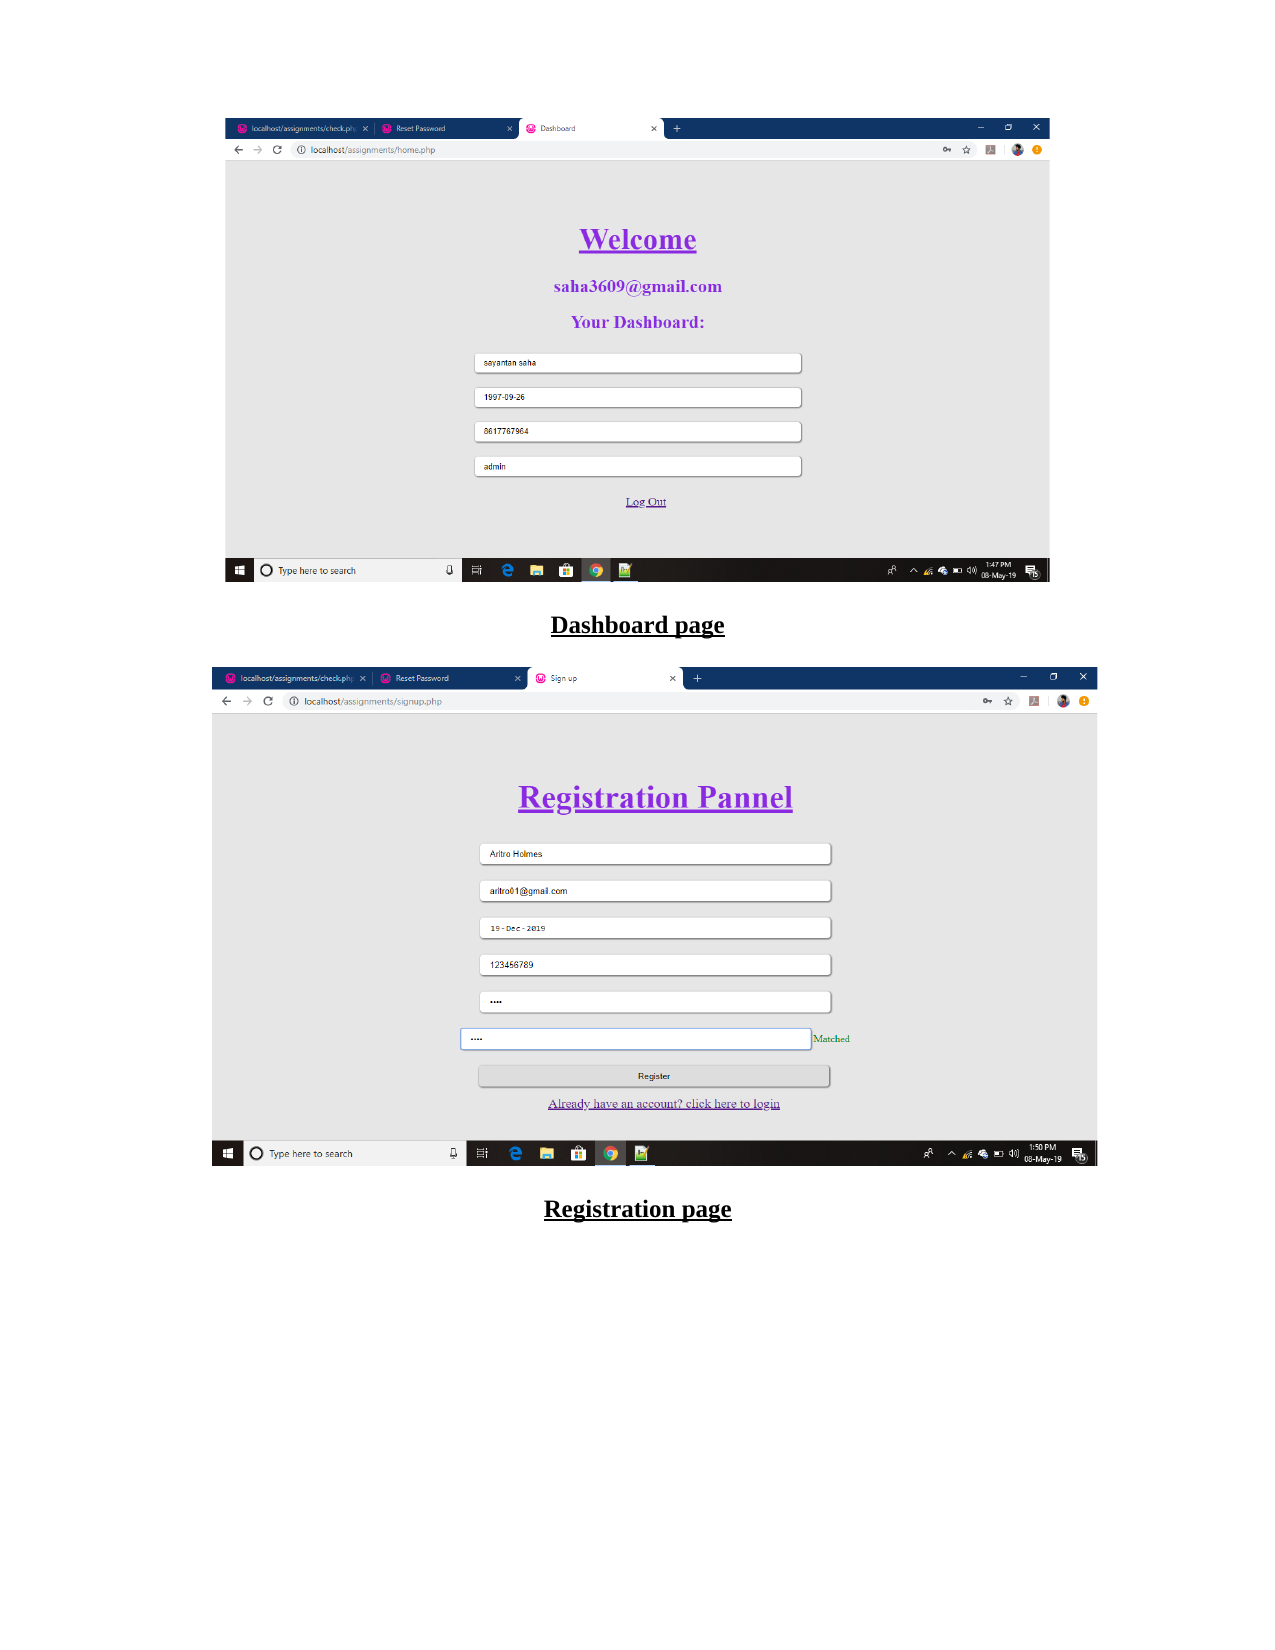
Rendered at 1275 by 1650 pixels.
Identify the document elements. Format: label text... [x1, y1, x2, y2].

text Dashboard page [118, 610, 1157, 639]
picture [212, 667, 1098, 1166]
picture [225, 118, 1050, 582]
text Registration page [118, 1194, 1157, 1223]
